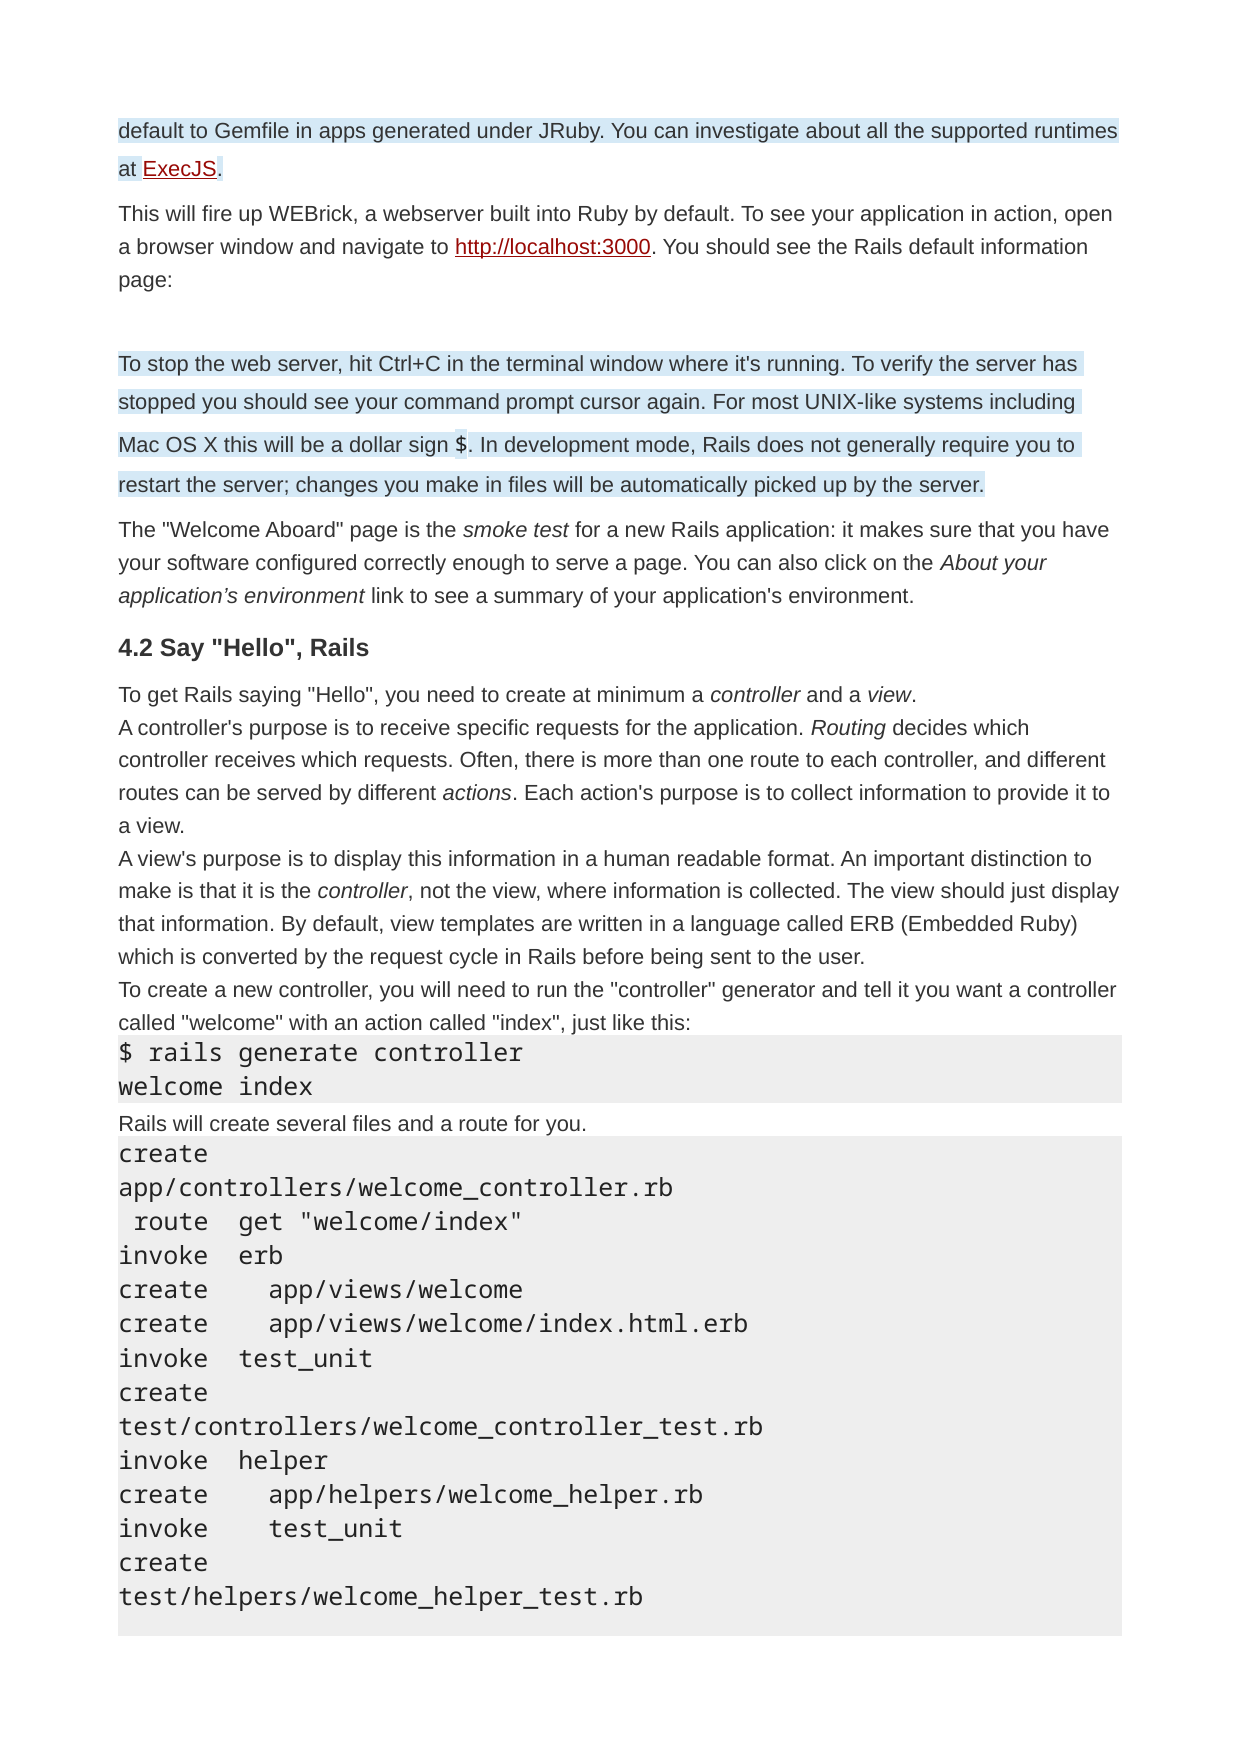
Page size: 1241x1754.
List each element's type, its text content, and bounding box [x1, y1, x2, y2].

text Rails will create several files and a route for you. [118, 1103, 1122, 1136]
text default to Gemfile in apps generated under JRuby. You can investigate about all the supported runtimes at ExecJS. [118, 118, 1122, 181]
text A controller's purpose is to receive specific requests for the application. Routing decides which controller receives which requests. Often, there is more than one route to each controller, and different routes can be served by different actions. Each action's purpose is to collect information to provide it to a view. [118, 707, 1122, 838]
text This will fire up WEBrick, a webserver built into Ruby by default. To see your application in action, open a browser window and navigate to http://localhost:3000. You should see the Rails default information page: [118, 194, 1122, 292]
text To get Rails saying "Hello", you need to create at minimum a controller and a view. [118, 674, 1122, 707]
text The "Welcome Aboard" page is the smoke test for a new Rails application: it makes sure that you have your software configured correctly enough to serve a page. You can also click on the About your application’s environment link to see a summary of your application's environment. [118, 509, 1122, 608]
table_header create app/controllers/welcome_controller.rb route get "welcome/index" invoke erb create app/views/welcome create app/views/welcome/index.html.erb invoke test_unit create test/controllers/welcome_controller_test.rb invoke helper create app/helpers/welcome_helper.rb invoke test_unit create test/helpers/welcome_helper_test.rb [118, 1136, 764, 1613]
text To create a new controller, you will need to run the "controller" generator and tell it you want a controller called "welcome" with an action called "index", just like this: [118, 969, 1122, 1035]
text To stop the web server, hit Ctrl+C in the terminal window where it's running. To verify the server has stopped you should see your command prompt cursor again. For most UNIX-like systems including Mac OS X this will be a dollar sign $. In development mode, Rails does not generally require you to restart the server; changes you make in files will be automatically picked up by the server. [118, 351, 1122, 497]
text A view's purpose is to display this information in a human readable format. An important distinction to make is that it is the controller, not the view, where information is collected. The view should just display that information. By default, view templates are written in a language called ERB (Embedded Ruby) which is converted by the request cycle in Rails before being sent to the user. [118, 838, 1122, 969]
subtitle 4.2 Say "Hello", Rails [118, 633, 1122, 661]
table_header $ rails generate controller welcome index [118, 1035, 640, 1103]
